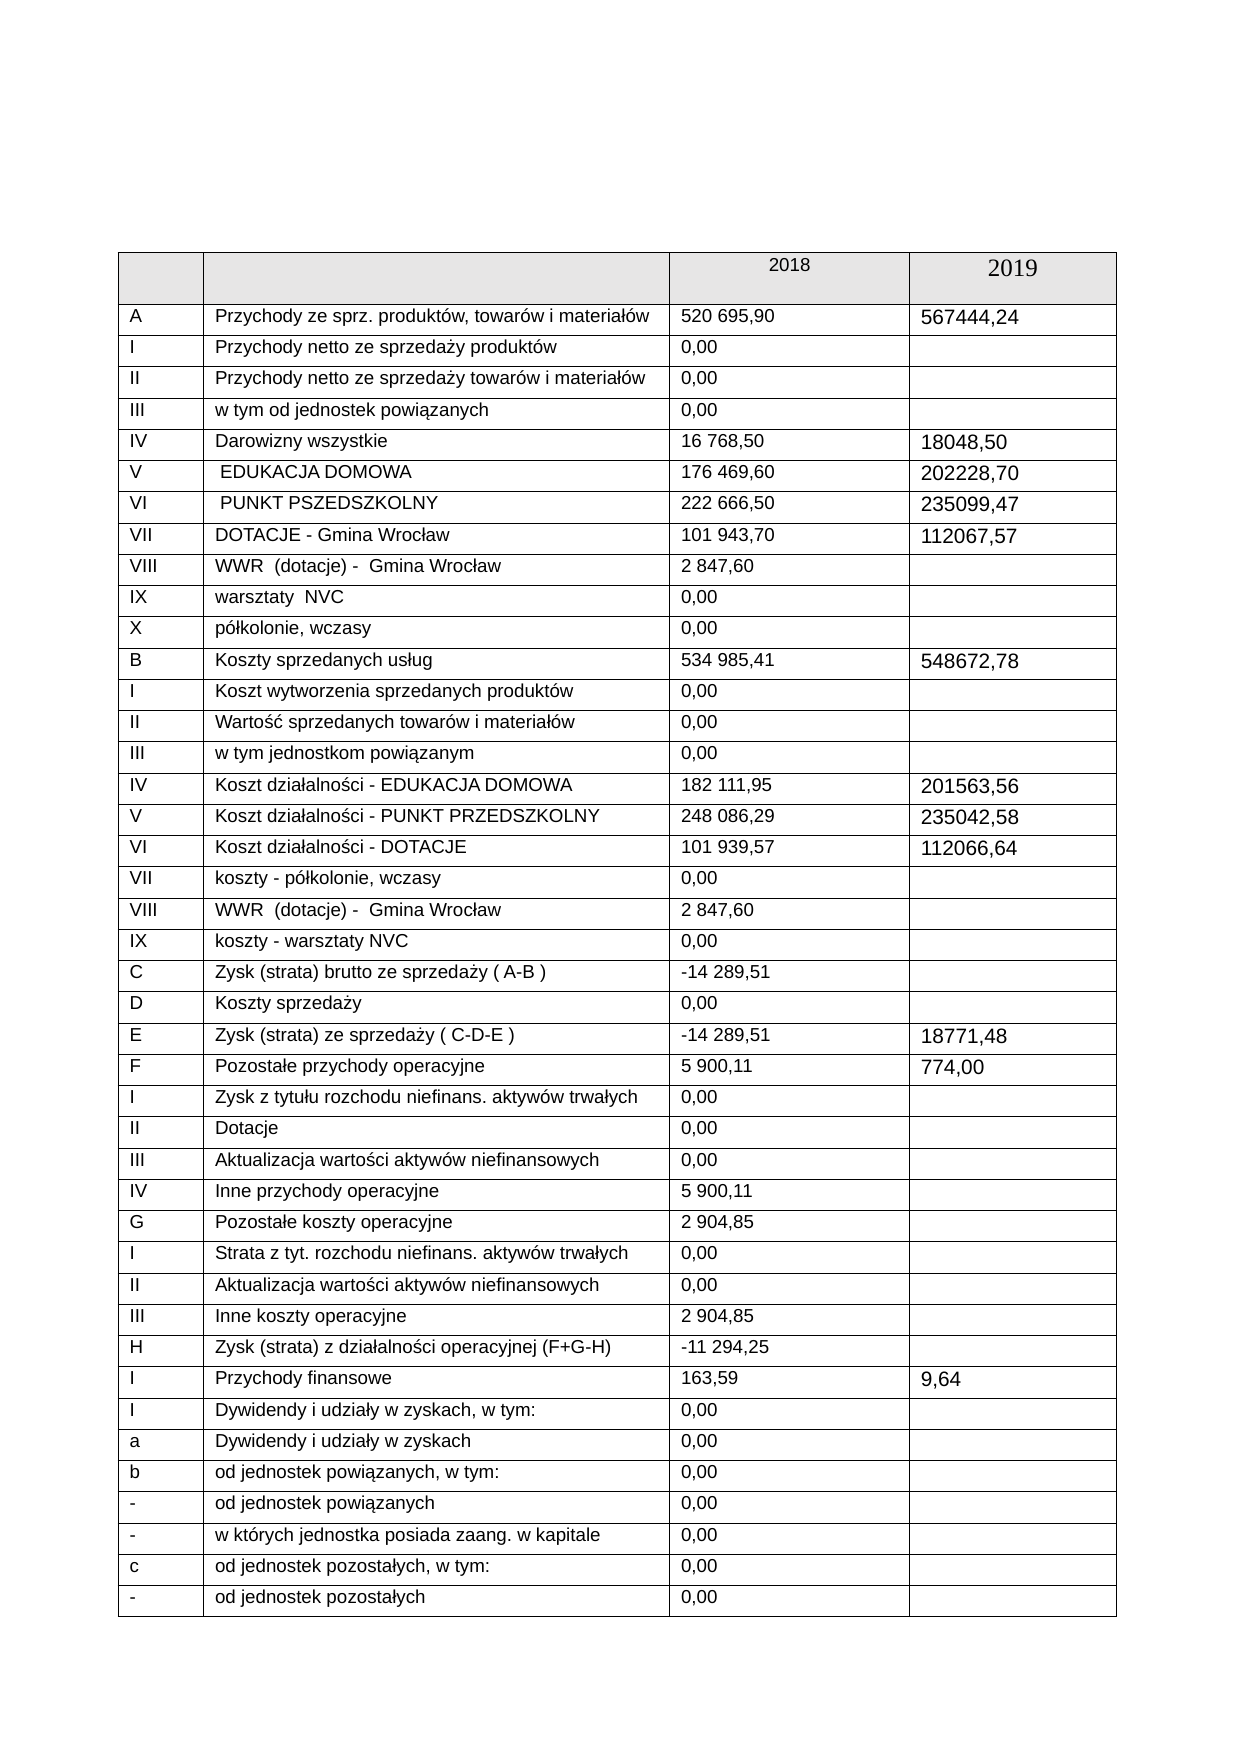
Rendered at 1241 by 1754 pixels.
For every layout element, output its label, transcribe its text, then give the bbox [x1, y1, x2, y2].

table_cell I [119, 336, 203, 366]
table_cell III [119, 1305, 203, 1335]
table_cell III [119, 742, 203, 772]
table_cell 202228,70 [910, 461, 1116, 491]
table_cell 0,00 [670, 930, 909, 960]
table_cell 0,00 [670, 1117, 909, 1147]
table_cell 0,00 [670, 1086, 909, 1116]
table_cell D [119, 992, 203, 1022]
table_header 2019 [910, 253, 1116, 304]
table_cell IV [119, 430, 203, 460]
table_cell 18048,50 [910, 430, 1116, 460]
table_cell DOTACJE - Gmina Wrocław [204, 524, 669, 554]
table_cell półkolonie, wczasy [204, 617, 669, 647]
table_cell Koszt działalności - PUNKT PRZEDSZKOLNY [204, 805, 669, 835]
table_cell VII [119, 867, 203, 897]
table_cell Zysk z tytułu rozchodu niefinans. aktywów trwałych [204, 1086, 669, 1116]
table_cell 0,00 [670, 399, 909, 429]
table_cell 774,00 [910, 1055, 1116, 1085]
table_cell 16 768,50 [670, 430, 909, 460]
table_cell [910, 1399, 1116, 1429]
table_cell Aktualizacja wartości aktywów niefinansowych [204, 1149, 669, 1179]
table_cell C [119, 961, 203, 991]
table_cell -14 289,51 [670, 961, 909, 991]
table_cell 222 666,50 [670, 492, 909, 522]
table_cell 2 847,60 [670, 555, 909, 585]
table_cell Aktualizacja wartości aktywów niefinansowych [204, 1274, 669, 1304]
table_cell Dywidendy i udziały w zyskach, w tym: [204, 1399, 669, 1429]
table_cell 5 900,11 [670, 1180, 909, 1210]
table_cell Inne przychody operacyjne [204, 1180, 669, 1210]
table_cell w tym jednostkom powiązanym [204, 742, 669, 772]
table_cell 0,00 [670, 1492, 909, 1522]
table_cell 0,00 [670, 1555, 909, 1585]
table_cell G [119, 1211, 203, 1241]
table_cell 0,00 [670, 1524, 909, 1554]
table_cell 101 943,70 [670, 524, 909, 554]
table_cell [910, 1117, 1116, 1147]
table_cell [910, 742, 1116, 772]
table_cell WWR (dotacje) - Gmina Wrocław [204, 555, 669, 585]
table_cell 0,00 [670, 742, 909, 772]
table_cell [910, 680, 1116, 710]
table_cell [910, 1180, 1116, 1210]
table_cell Przychody netto ze sprzedaży towarów i materiałów [204, 367, 669, 397]
table_cell 0,00 [670, 336, 909, 366]
table_cell 0,00 [670, 680, 909, 710]
table_cell [910, 399, 1116, 429]
table_cell B [119, 649, 203, 679]
table_cell II [119, 1117, 203, 1147]
table_cell E [119, 1024, 203, 1054]
table_cell [910, 899, 1116, 929]
table_cell -11 294,25 [670, 1336, 909, 1366]
table_cell 0,00 [670, 1461, 909, 1491]
table_cell EDUKACJA DOMOWA [204, 461, 669, 491]
table_cell 0,00 [670, 711, 909, 741]
table_cell [910, 1305, 1116, 1335]
table_cell [910, 961, 1116, 991]
table_cell PUNKT PSZEDSZKOLNY [204, 492, 669, 522]
table_cell IV [119, 1180, 203, 1210]
table_cell 0,00 [670, 1430, 909, 1460]
table_cell od jednostek powiązanych [204, 1492, 669, 1522]
table_cell 0,00 [670, 1274, 909, 1304]
table_cell X [119, 617, 203, 647]
table_cell [910, 617, 1116, 647]
table_cell 0,00 [670, 992, 909, 1022]
table_cell [910, 930, 1116, 960]
table_cell IV [119, 774, 203, 804]
table_cell Przychody finansowe [204, 1367, 669, 1397]
table_cell 112066,64 [910, 836, 1116, 866]
table_cell I [119, 1086, 203, 1116]
table_cell warsztaty NVC [204, 586, 669, 616]
table_cell [910, 555, 1116, 585]
table_cell Przychody ze sprz. produktów, towarów i materiałów [204, 305, 669, 335]
table_cell IX [119, 586, 203, 616]
table_header 2018 [670, 253, 909, 304]
table_cell Darowizny wszystkie [204, 430, 669, 460]
table_cell Wartość sprzedanych towarów i materiałów [204, 711, 669, 741]
table_cell 101 939,57 [670, 836, 909, 866]
table_cell V [119, 461, 203, 491]
table_cell F [119, 1055, 203, 1085]
table_header [204, 253, 669, 304]
table_cell [910, 1555, 1116, 1585]
table_cell Koszt działalności - DOTACJE [204, 836, 669, 866]
table_cell 567444,24 [910, 305, 1116, 335]
table_cell Zysk (strata) ze sprzedaży ( C-D-E ) [204, 1024, 669, 1054]
table_cell VII [119, 524, 203, 554]
table_cell 2 847,60 [670, 899, 909, 929]
table_cell - [119, 1492, 203, 1522]
table_cell Koszt działalności - EDUKACJA DOMOWA [204, 774, 669, 804]
table_cell 235042,58 [910, 805, 1116, 835]
table_cell od jednostek powiązanych, w tym: [204, 1461, 669, 1491]
table_cell I [119, 1367, 203, 1397]
table_cell Dotacje [204, 1117, 669, 1147]
table_cell [910, 1274, 1116, 1304]
table_cell - [119, 1524, 203, 1554]
table_cell II [119, 711, 203, 741]
table_cell VIII [119, 899, 203, 929]
table_cell 18771,48 [910, 1024, 1116, 1054]
table_cell [910, 992, 1116, 1022]
table_cell III [119, 399, 203, 429]
table_cell Koszty sprzedanych usług [204, 649, 669, 679]
table_cell [910, 1461, 1116, 1491]
table_cell II [119, 1274, 203, 1304]
table_cell od jednostek pozostałych, w tym: [204, 1555, 669, 1585]
table_cell [910, 1149, 1116, 1179]
table_cell IX [119, 930, 203, 960]
table_cell 2 904,85 [670, 1211, 909, 1241]
table_cell 5 900,11 [670, 1055, 909, 1085]
table_cell H [119, 1336, 203, 1366]
table_cell A [119, 305, 203, 335]
table_cell koszty - warsztaty NVC [204, 930, 669, 960]
table_cell [910, 867, 1116, 897]
table_cell 0,00 [670, 586, 909, 616]
table_cell 201563,56 [910, 774, 1116, 804]
table_cell 163,59 [670, 1367, 909, 1397]
table_cell 0,00 [670, 1242, 909, 1272]
table_cell 534 985,41 [670, 649, 909, 679]
table_cell 9,64 [910, 1367, 1116, 1397]
table_header [119, 253, 203, 304]
table_cell Zysk (strata) z działalności operacyjnej (F+G-H) [204, 1336, 669, 1366]
table_cell II [119, 367, 203, 397]
table_cell [910, 336, 1116, 366]
table_cell I [119, 680, 203, 710]
table_cell Koszty sprzedaży [204, 992, 669, 1022]
table_cell [910, 1242, 1116, 1272]
table_cell [910, 1086, 1116, 1116]
table_cell Dywidendy i udziały w zyskach [204, 1430, 669, 1460]
table_cell 2 904,85 [670, 1305, 909, 1335]
table_cell - [119, 1586, 203, 1616]
table_cell WWR (dotacje) - Gmina Wrocław [204, 899, 669, 929]
table_cell V [119, 805, 203, 835]
table_cell [910, 1430, 1116, 1460]
table_cell 0,00 [670, 1149, 909, 1179]
table_cell Pozostałe przychody operacyjne [204, 1055, 669, 1085]
table_cell VI [119, 492, 203, 522]
table_cell w których jednostka posiada zaang. w kapitale [204, 1524, 669, 1554]
table_cell III [119, 1149, 203, 1179]
table_cell [910, 1524, 1116, 1554]
table_cell 0,00 [670, 1586, 909, 1616]
table_cell 520 695,90 [670, 305, 909, 335]
table_cell VIII [119, 555, 203, 585]
table_cell 176 469,60 [670, 461, 909, 491]
table_cell [910, 1211, 1116, 1241]
table_cell VI [119, 836, 203, 866]
table_cell Koszt wytworzenia sprzedanych produktów [204, 680, 669, 710]
table_cell 248 086,29 [670, 805, 909, 835]
table_cell 548672,78 [910, 649, 1116, 679]
table_cell c [119, 1555, 203, 1585]
table_cell 0,00 [670, 867, 909, 897]
table_cell 0,00 [670, 1399, 909, 1429]
table_cell [910, 711, 1116, 741]
table_cell [910, 586, 1116, 616]
table_cell Strata z tyt. rozchodu niefinans. aktywów trwałych [204, 1242, 669, 1272]
table_cell [910, 1336, 1116, 1366]
table_cell Przychody netto ze sprzedaży produktów [204, 336, 669, 366]
table_cell [910, 367, 1116, 397]
table_cell 0,00 [670, 617, 909, 647]
table_cell 112067,57 [910, 524, 1116, 554]
table_cell 235099,47 [910, 492, 1116, 522]
table_cell 0,00 [670, 367, 909, 397]
table_cell I [119, 1399, 203, 1429]
table_cell a [119, 1430, 203, 1460]
table_cell b [119, 1461, 203, 1491]
table_cell od jednostek pozostałych [204, 1586, 669, 1616]
table_cell [910, 1586, 1116, 1616]
table_cell w tym od jednostek powiązanych [204, 399, 669, 429]
table_cell I [119, 1242, 203, 1272]
table_cell 182 111,95 [670, 774, 909, 804]
table_cell koszty - półkolonie, wczasy [204, 867, 669, 897]
table_cell -14 289,51 [670, 1024, 909, 1054]
table_cell [910, 1492, 1116, 1522]
table_cell Inne koszty operacyjne [204, 1305, 669, 1335]
table_cell Zysk (strata) brutto ze sprzedaży ( A-B ) [204, 961, 669, 991]
table_cell Pozostałe koszty operacyjne [204, 1211, 669, 1241]
